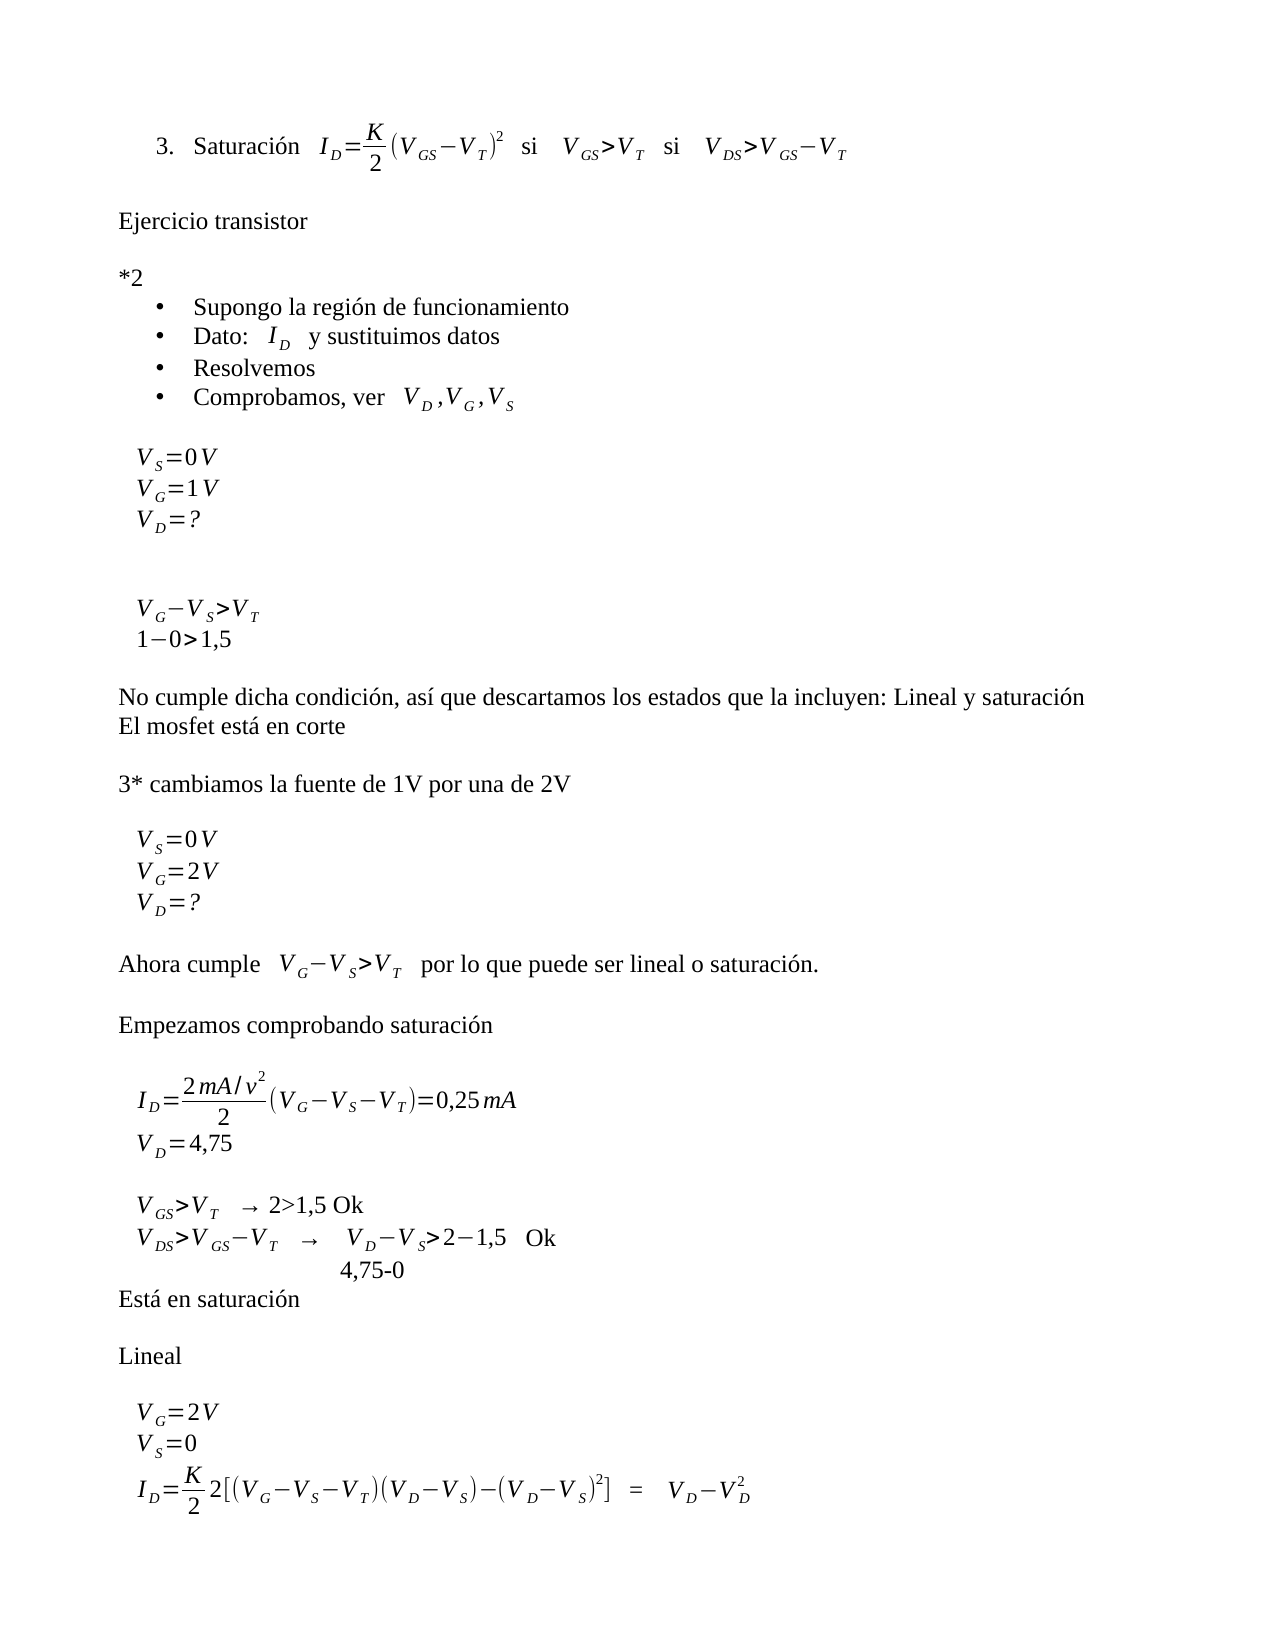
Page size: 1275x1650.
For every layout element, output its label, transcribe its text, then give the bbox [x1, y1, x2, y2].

text Ejercicio transistor [118, 206, 1157, 234]
text → 2>1,5 Ok [118, 1190, 1157, 1223]
text Ahora cumplepor lo que puede ser lineal o saturación. [118, 949, 1157, 981]
text = [118, 1461, 1157, 1520]
text Empezamos comprobando saturación [118, 1010, 1157, 1039]
text 4,75-0 [118, 1255, 1157, 1284]
list Resolvemos [156, 353, 1157, 382]
text → Ok [118, 1223, 1157, 1255]
text El mosfet está en corte [118, 711, 1157, 740]
text No cumple dicha condición, así que descartamos los estados que la incluyen: Lineal y saturación [118, 682, 1157, 711]
list Supongo la región de funcionamiento [156, 292, 1157, 321]
text *2 [118, 263, 1157, 292]
list Comprobamos, ver [156, 382, 1157, 414]
text Lineal [118, 1341, 1157, 1370]
list Dato:y sustituimos datos [156, 321, 1157, 353]
text 3* cambiamos la fuente de 1V por una de 2V [118, 769, 1157, 797]
text Está en saturación [118, 1284, 1157, 1312]
list Saturaciónsi si [156, 118, 1157, 177]
